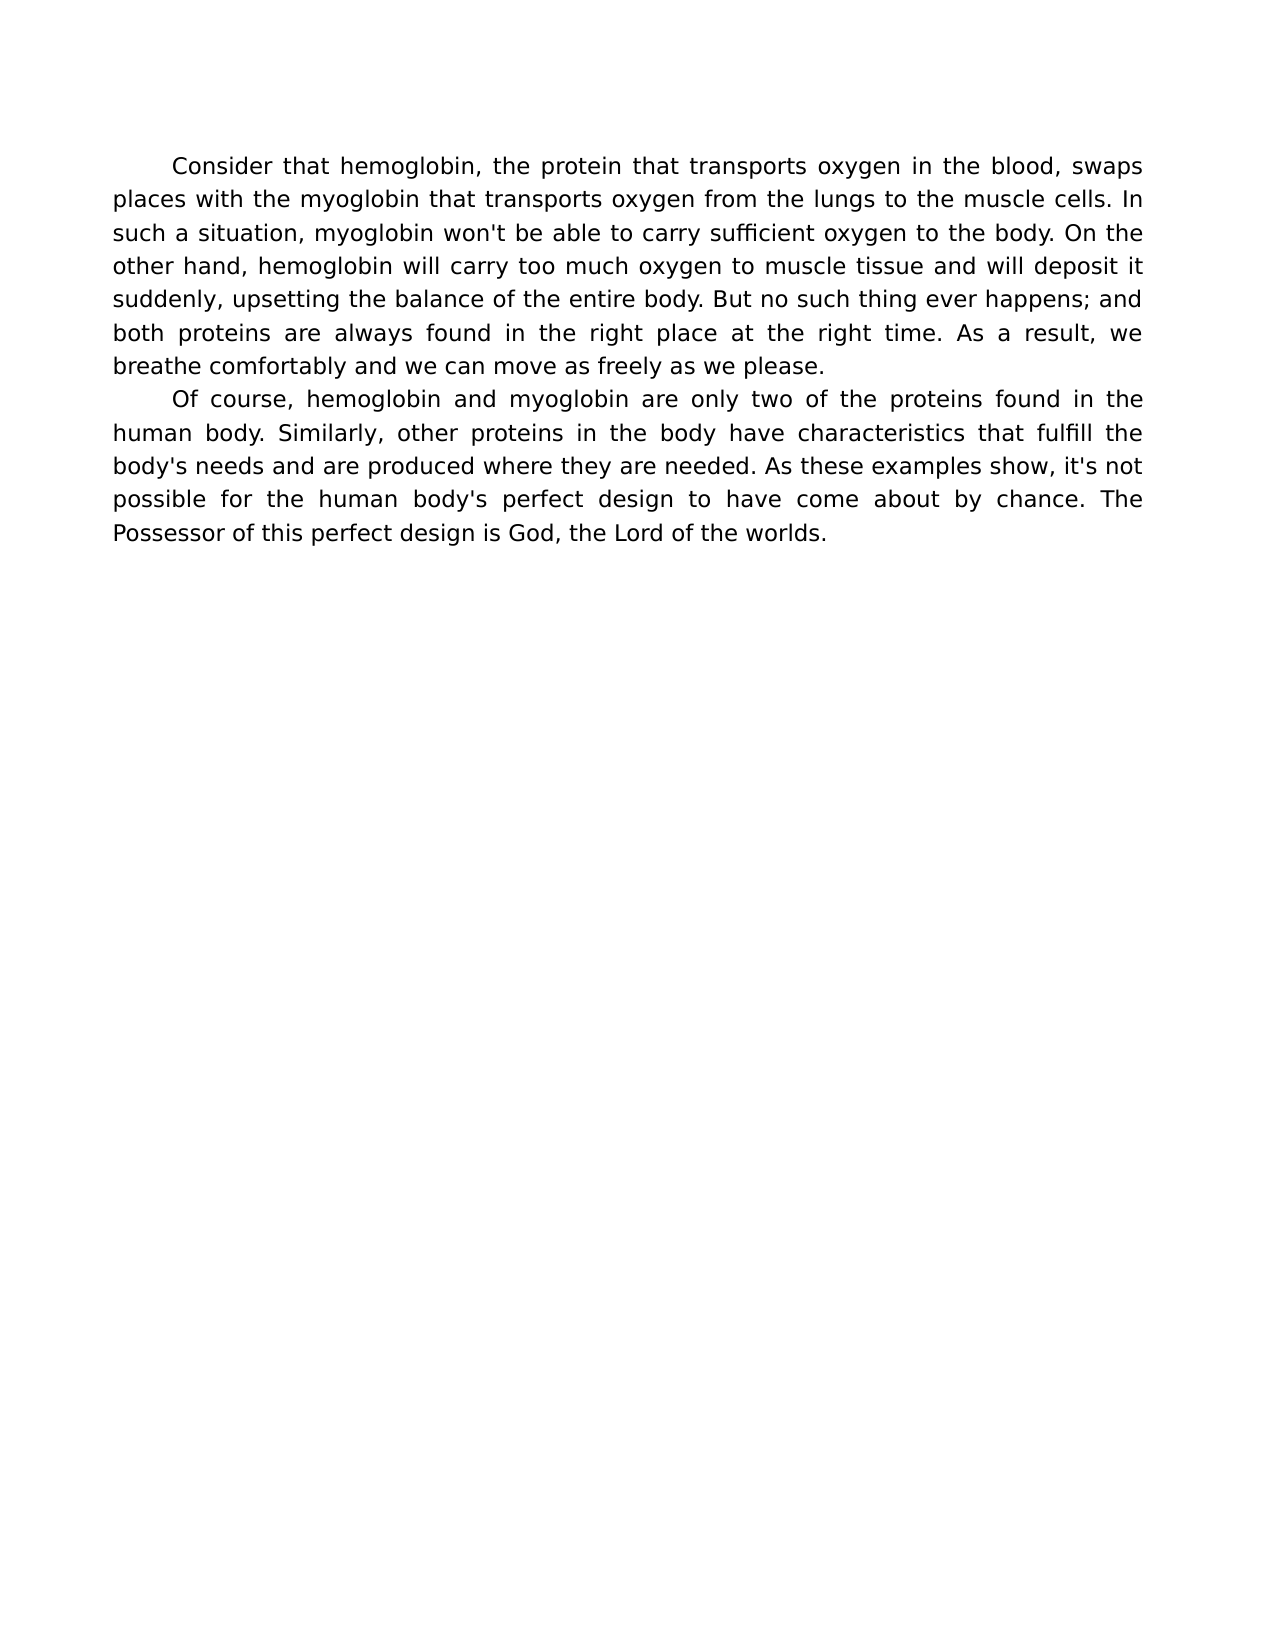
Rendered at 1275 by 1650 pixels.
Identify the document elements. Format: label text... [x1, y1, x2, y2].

text Of course, hemoglobin and myoglobin are only two of the proteins found in the human body. Similarly, other proteins in the body have characteristics that fulfill the body's needs and are produced where they are needed. As these examples show, it's not possible for the human body's perfect design to have come about by chance. The Possessor of this perfect design is God, the Lord of the worlds. [112, 381, 1145, 548]
text Consider that hemoglobin, the protein that transports oxygen in the blood, swaps places with the myoglobin that transports oxygen from the lungs to the muscle cells. In such a situation, myoglobin won't be able to carry sufficient oxygen to the body. On the other hand, hemoglobin will carry too much oxygen to muscle tissue and will deposit it suddenly, upsetting the balance of the entire body. But no such thing ever happens; and both proteins are always found in the right place at the right time. As a result, we breathe comfortably and we can move as freely as we please. [112, 148, 1145, 381]
